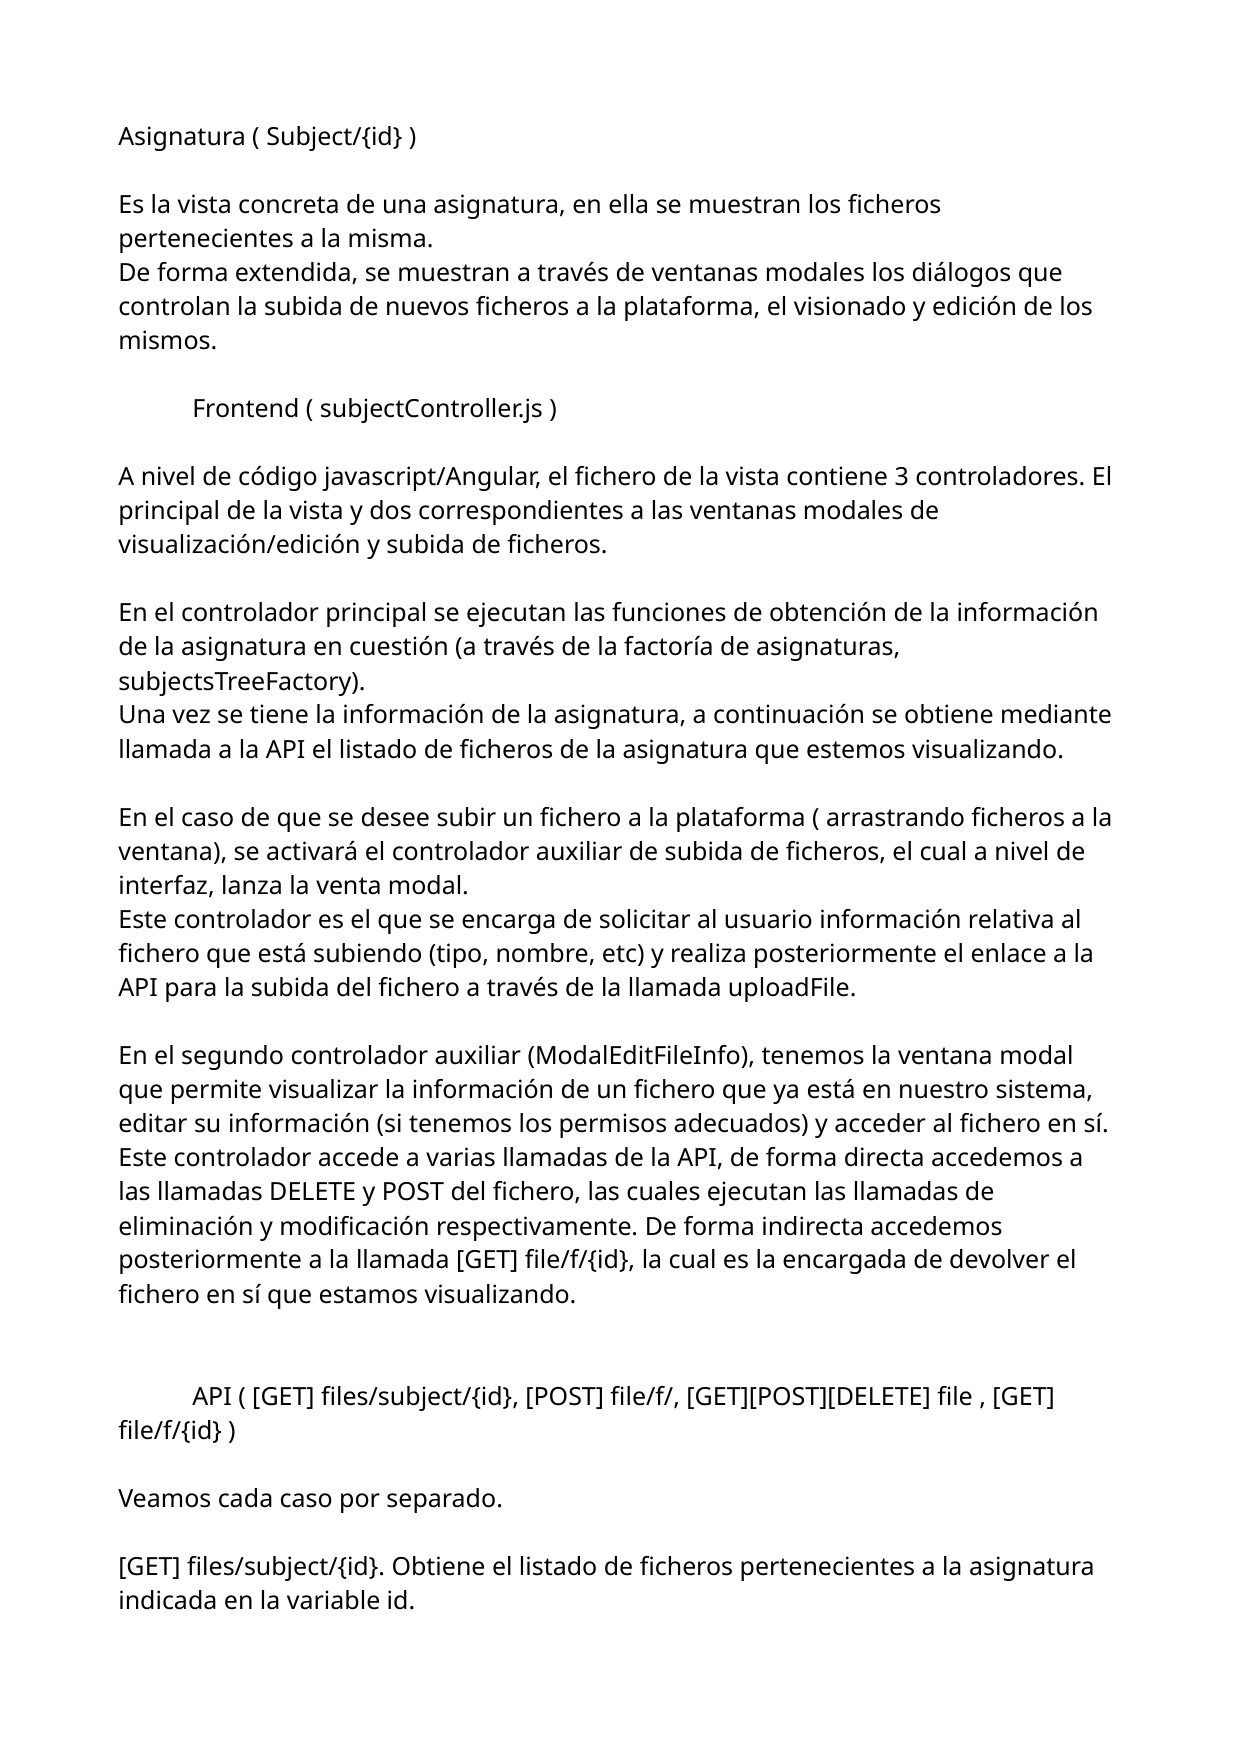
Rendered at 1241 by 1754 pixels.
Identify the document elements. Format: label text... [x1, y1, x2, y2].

text Veamos cada caso por separado. [118, 1447, 1122, 1515]
text [GET] files/subject/{id}. Obtiene el listado de ficheros pertenecientes a la asignatura indicada en la variable id. [118, 1549, 1122, 1617]
text En el segundo controlador auxiliar (ModalEditFileInfo), tenemos la ventana modal que permite visualizar la información de un fichero que ya está en nuestro sistema, editar su información (si tenemos los permisos adecuados) y acceder al fichero en sí. [118, 1038, 1122, 1140]
text En el controlador principal se ejecutan las funciones de obtención de la información de la asignatura en cuestión (a través de la factoría de asignaturas, subjectsTreeFactory). Una vez se tiene la información de la asignatura, a continuación se obtiene mediante llamada a la API el listado de ficheros de la asignatura que estemos visualizando. [118, 595, 1122, 765]
text Es la vista concreta de una asignatura, en ella se muestran los ficheros pertenecientes a la misma. [118, 186, 1122, 254]
text A nivel de código javascript/Angular, el fichero de la vista contiene 3 controladores. El principal de la vista y dos correspondientes a las ventanas modales de visualización/edición y subida de ficheros. [118, 459, 1122, 561]
text De forma extendida, se muestran a través de ventanas modales los diálogos que controlan la subida de nuevos ficheros a la plataforma, el visionado y edición de los mismos. [118, 254, 1122, 357]
text API ( [GET] files/subject/{id}, [POST] file/f/, [GET][POST][DELETE] file , [GET] file/f/{id} ) [118, 1378, 1122, 1447]
text Este controlador accede a varias llamadas de la API, de forma directa accedemos a las llamadas DELETE y POST del fichero, las cuales ejecutan las llamadas de eliminación y modificación respectivamente. De forma indirecta accedemos posteriormente a la llamada [GET] file/f/{id}, la cual es la encargada de devolver el fichero en sí que estamos visualizando. [118, 1140, 1122, 1310]
text Frontend ( subjectController.js ) [118, 391, 1122, 425]
text Asignatura ( Subject/{id} ) [118, 118, 1122, 152]
text En el caso de que se desee subir un fichero a la plataforma ( arrastrando ficheros a la ventana), se activará el controlador auxiliar de subida de ficheros, el cual a nivel de interfaz, lanza la venta modal. Este controlador es el que se encarga de solicitar al usuario información relativa al fichero que está subiendo (tipo, nombre, etc) y realiza posteriormente el enlace a la API para la subida del fichero a través de la llamada uploadFile. [118, 799, 1122, 1004]
